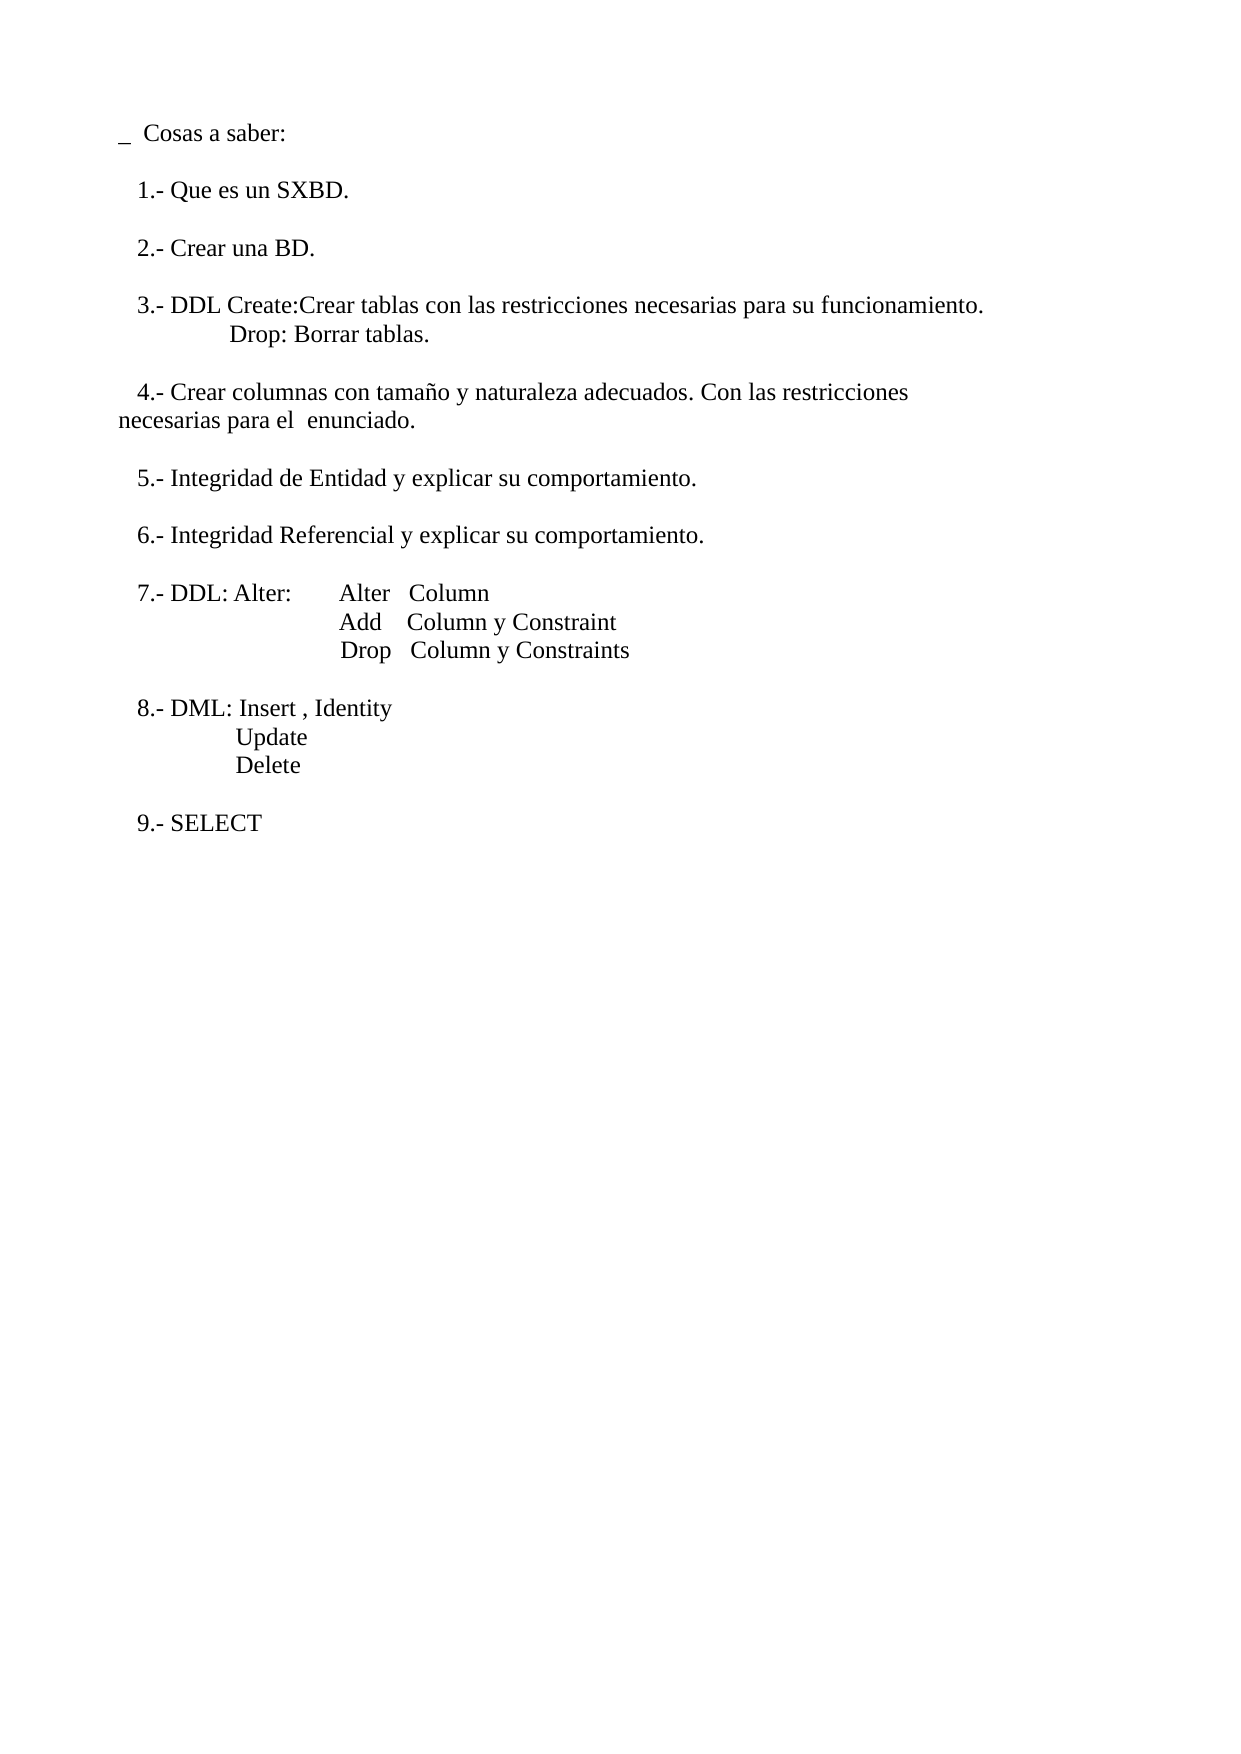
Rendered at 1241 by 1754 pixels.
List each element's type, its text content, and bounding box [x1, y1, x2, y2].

text 9.- SELECT [118, 808, 1122, 837]
text 6.- Integridad Referencial y explicar su comportamiento. [118, 521, 1122, 549]
text 8.- DML: Insert , Identity [118, 693, 1122, 722]
text 1.- Que es un SXBD. [118, 176, 1122, 204]
text 5.- Integridad de Entidad y explicar su comportamiento. [118, 463, 1122, 492]
text _ Cosas a saber: [118, 118, 1122, 147]
text necesarias para el enunciado. [118, 406, 1122, 434]
text Drop Column y Constraints [118, 636, 1122, 664]
text Add Column y Constraint [118, 607, 1122, 636]
text Drop: Borrar tablas. [118, 319, 1122, 348]
text 3.- DDL Create:Crear tablas con las restricciones necesarias para su funcionamiento. [118, 291, 1122, 319]
text 2.- Crear una BD. [118, 233, 1122, 262]
text 7.- DDL: Alter: Alter Column [118, 578, 1122, 607]
text Delete [192, 751, 1122, 779]
text 4.- Crear columnas con tamaño y naturaleza adecuados. Con las restricciones [118, 377, 1122, 406]
text Update [192, 722, 1122, 751]
